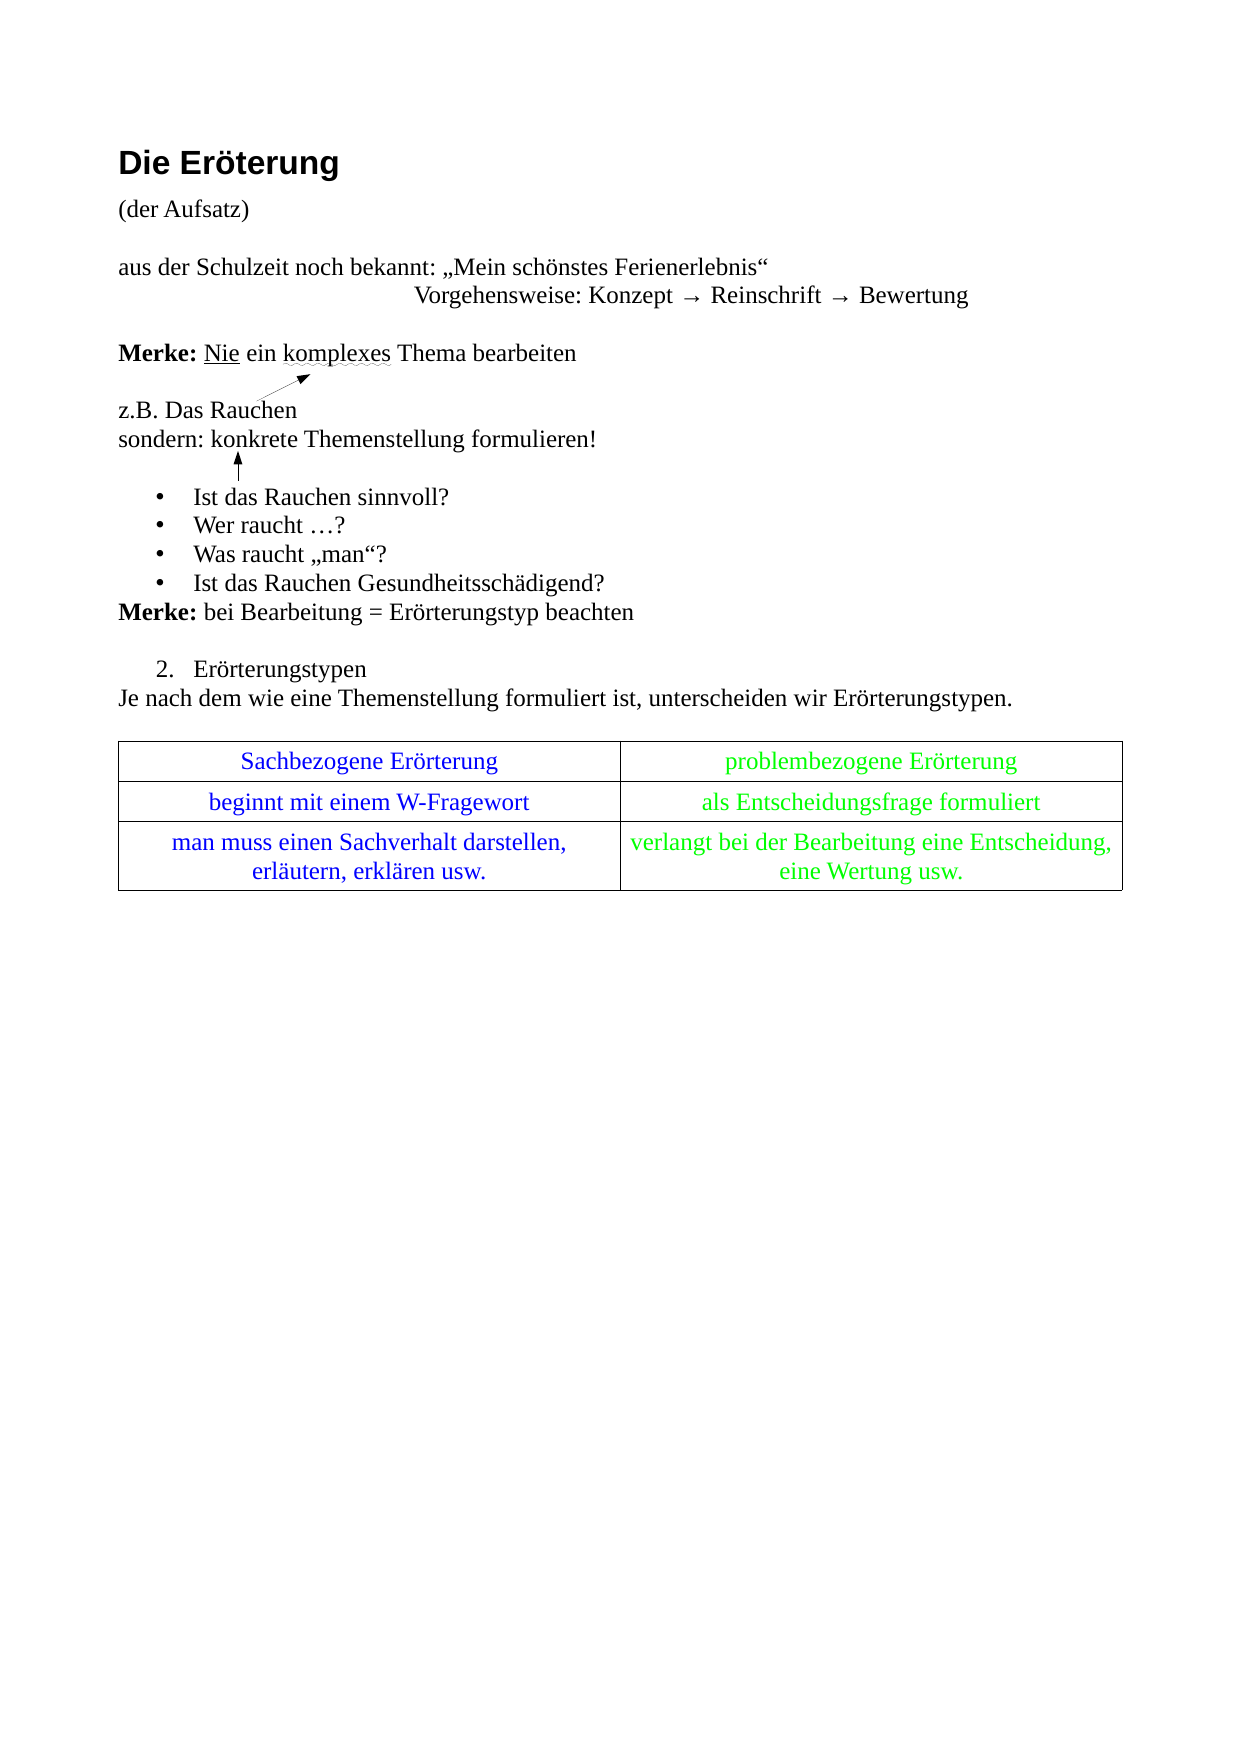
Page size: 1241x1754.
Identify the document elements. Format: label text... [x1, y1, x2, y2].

text Vorgehensweise: Konzept → Reinschrift → Bewertung [118, 281, 1122, 309]
text Merke: Nie ein komplexes Thema bearbeiten [118, 338, 1122, 367]
table_cell beginnt mit einem W-Fragewort [119, 782, 620, 821]
table_header Sachbezogene Erörterung [119, 742, 620, 781]
table_header problembezogene Erörterung [621, 742, 1122, 781]
table_cell verlangt bei der Bearbeitung eine Entscheidung, eine Wertung usw. [621, 822, 1122, 890]
text sondern: konkrete Themenstellung formulieren! [118, 424, 1122, 453]
list Wer raucht …? [156, 511, 1122, 539]
text aus der Schulzeit noch bekannt: „Mein schönstes Ferienerlebnis“ [118, 252, 1122, 281]
text Merke: bei Bearbeitung = Erörterungstyp beachten [118, 597, 1122, 626]
text z.B. Das Rauchen [118, 396, 1122, 424]
list Erörterungstypen [156, 654, 1122, 683]
text Je nach dem wie eine Themenstellung formuliert ist, unterscheiden wir Erörterungstypen. [118, 683, 1122, 712]
table_cell als Entscheidungsfrage formuliert [621, 782, 1122, 821]
subtitle Die Eröterung [118, 143, 1122, 182]
table_cell man muss einen Sachverhalt darstellen, erläutern, erklären usw. [119, 822, 620, 890]
text (der Aufsatz) [118, 194, 1122, 223]
list Was raucht „man“? [156, 539, 1122, 568]
list Ist das Rauchen sinnvoll? [156, 482, 1122, 511]
list Ist das Rauchen Gesundheitsschädigend? [156, 568, 1122, 597]
